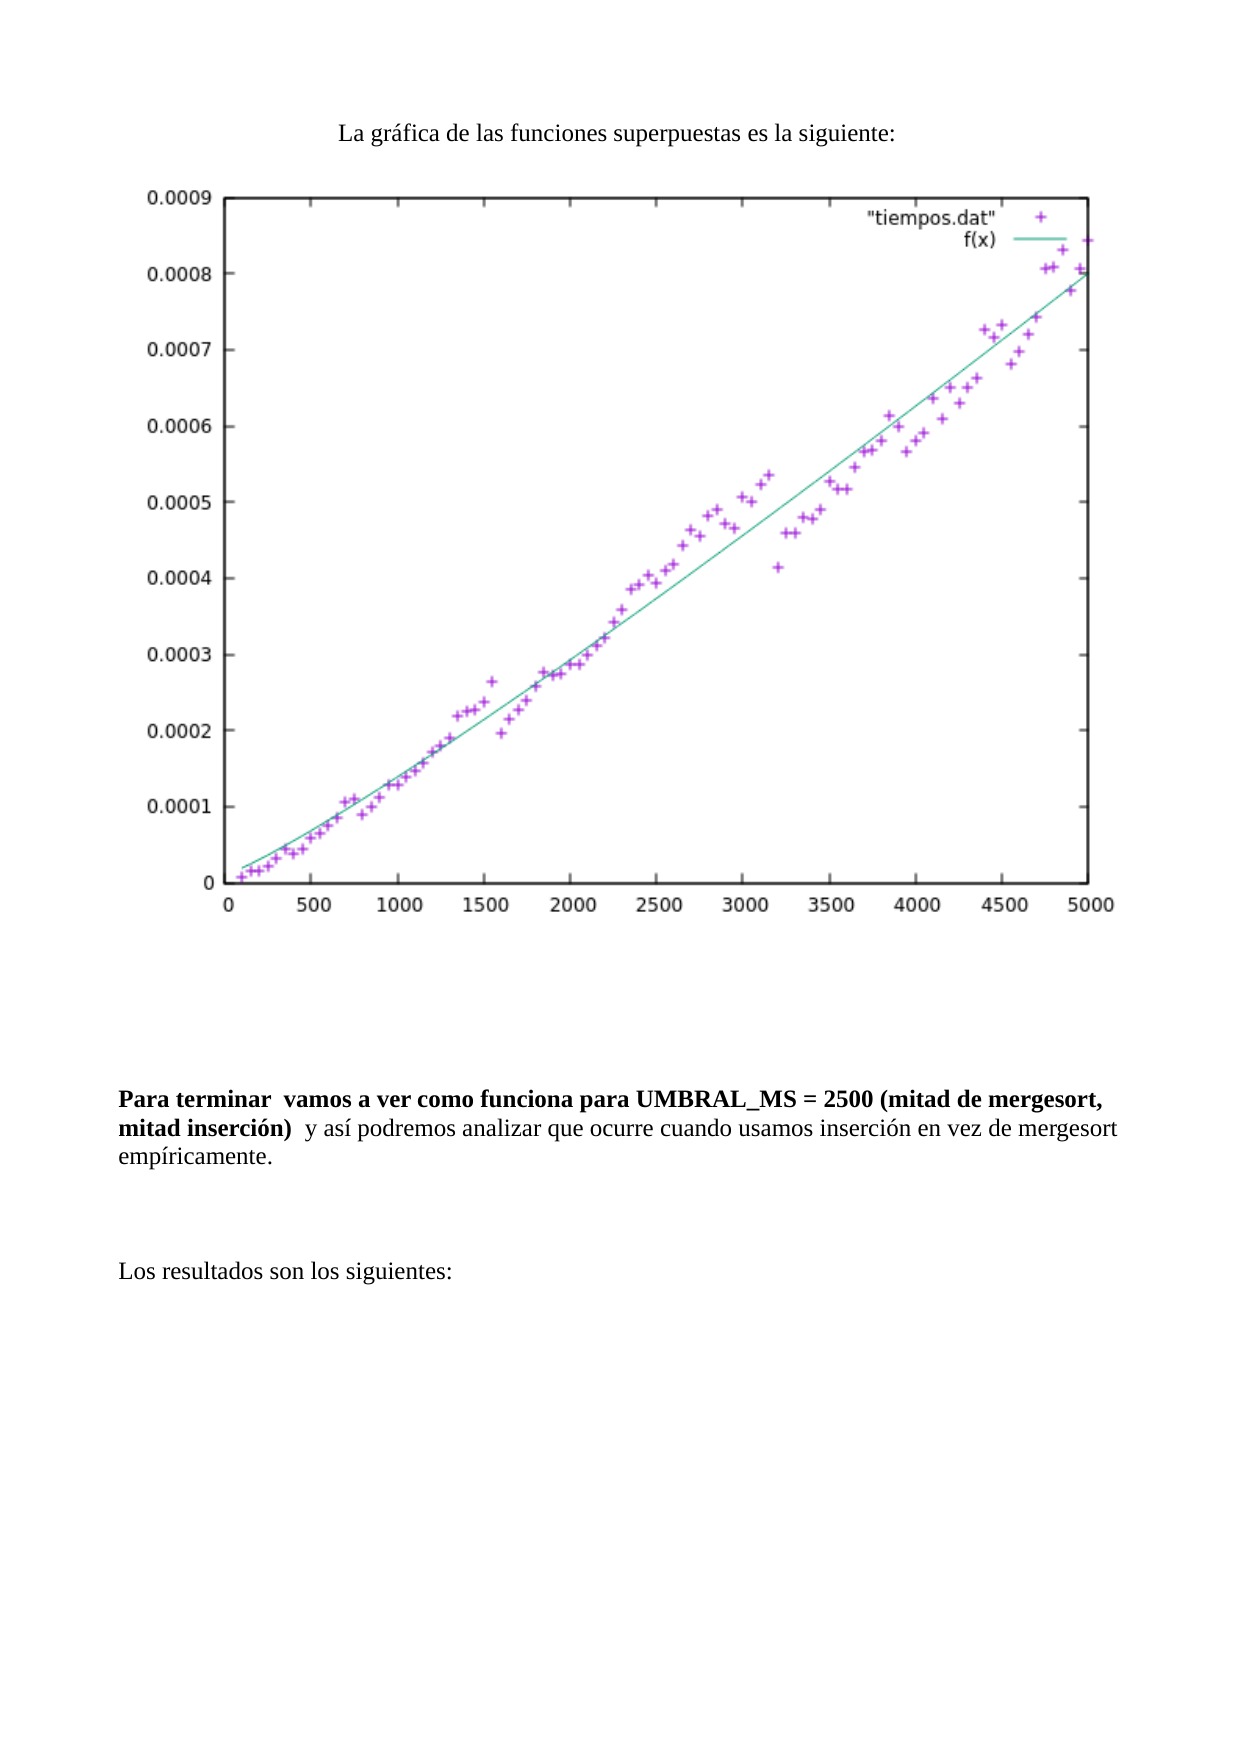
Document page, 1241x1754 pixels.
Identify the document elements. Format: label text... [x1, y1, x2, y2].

picture [120, 175, 1121, 926]
text La gráfica de las funciones superpuestas es la siguiente: [118, 118, 1122, 147]
text Los resultados son los siguientes: [118, 1256, 1122, 1285]
text Para terminar vamos a ver como funciona para UMBRAL_MS = 2500 (mitad de mergesort, mitad inserción) y así podremos analizar que ocurre cuando usamos inserción en vez de mergesort empíricamente. [118, 1084, 1122, 1170]
